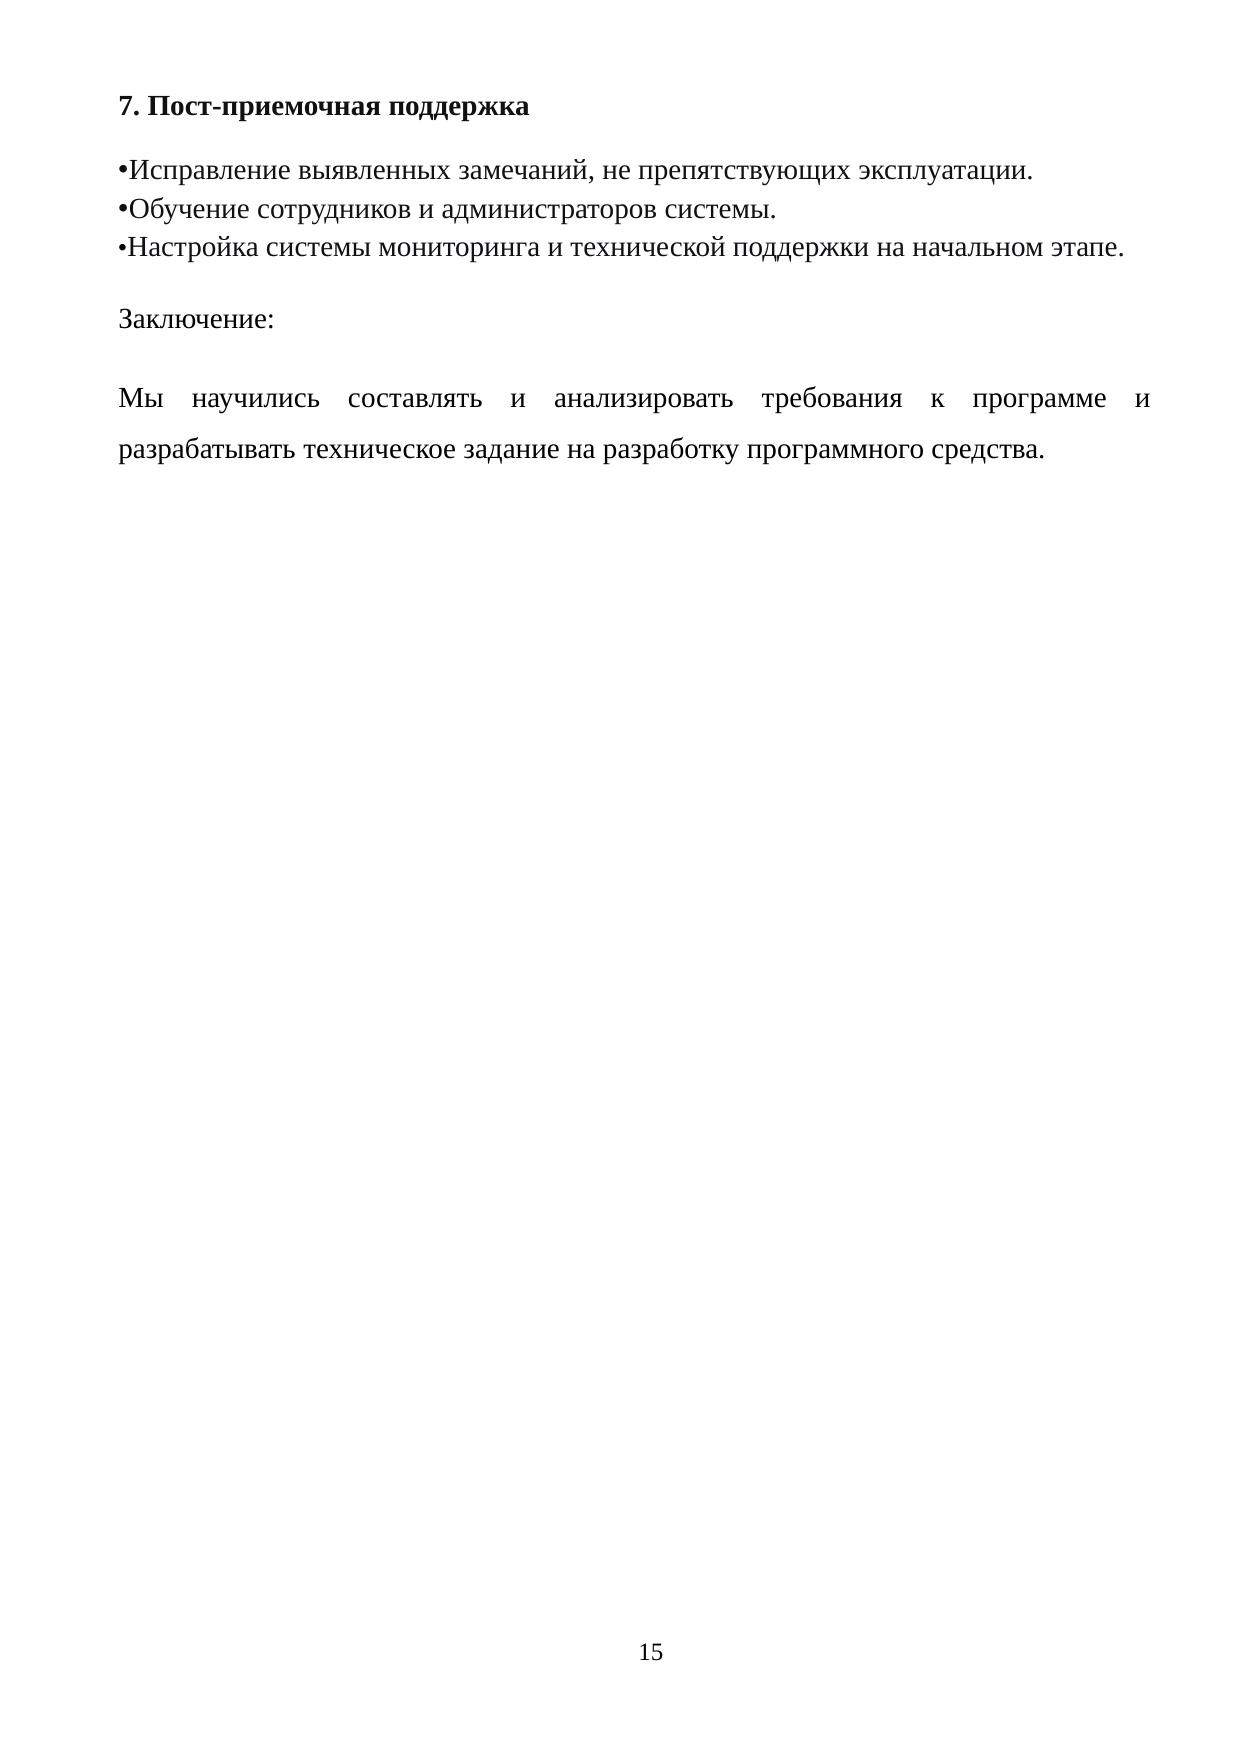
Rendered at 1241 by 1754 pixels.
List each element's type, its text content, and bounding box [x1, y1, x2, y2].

list Обучение сотрудников и администраторов системы. [118, 191, 1152, 224]
list Настройка системы мониторинга и технической поддержки на начальном этапе. [118, 229, 1152, 263]
text Заключение: [118, 301, 1152, 334]
list Исправление выявленных замечаний, не препятствующих эксплуатации. [118, 152, 1152, 186]
text Мы научились составлять и анализировать требования к программе и разрабатывать техническое задание на разработку программного средства. [118, 380, 1152, 464]
text 7. Пост-приемочная поддержка [118, 88, 1152, 122]
